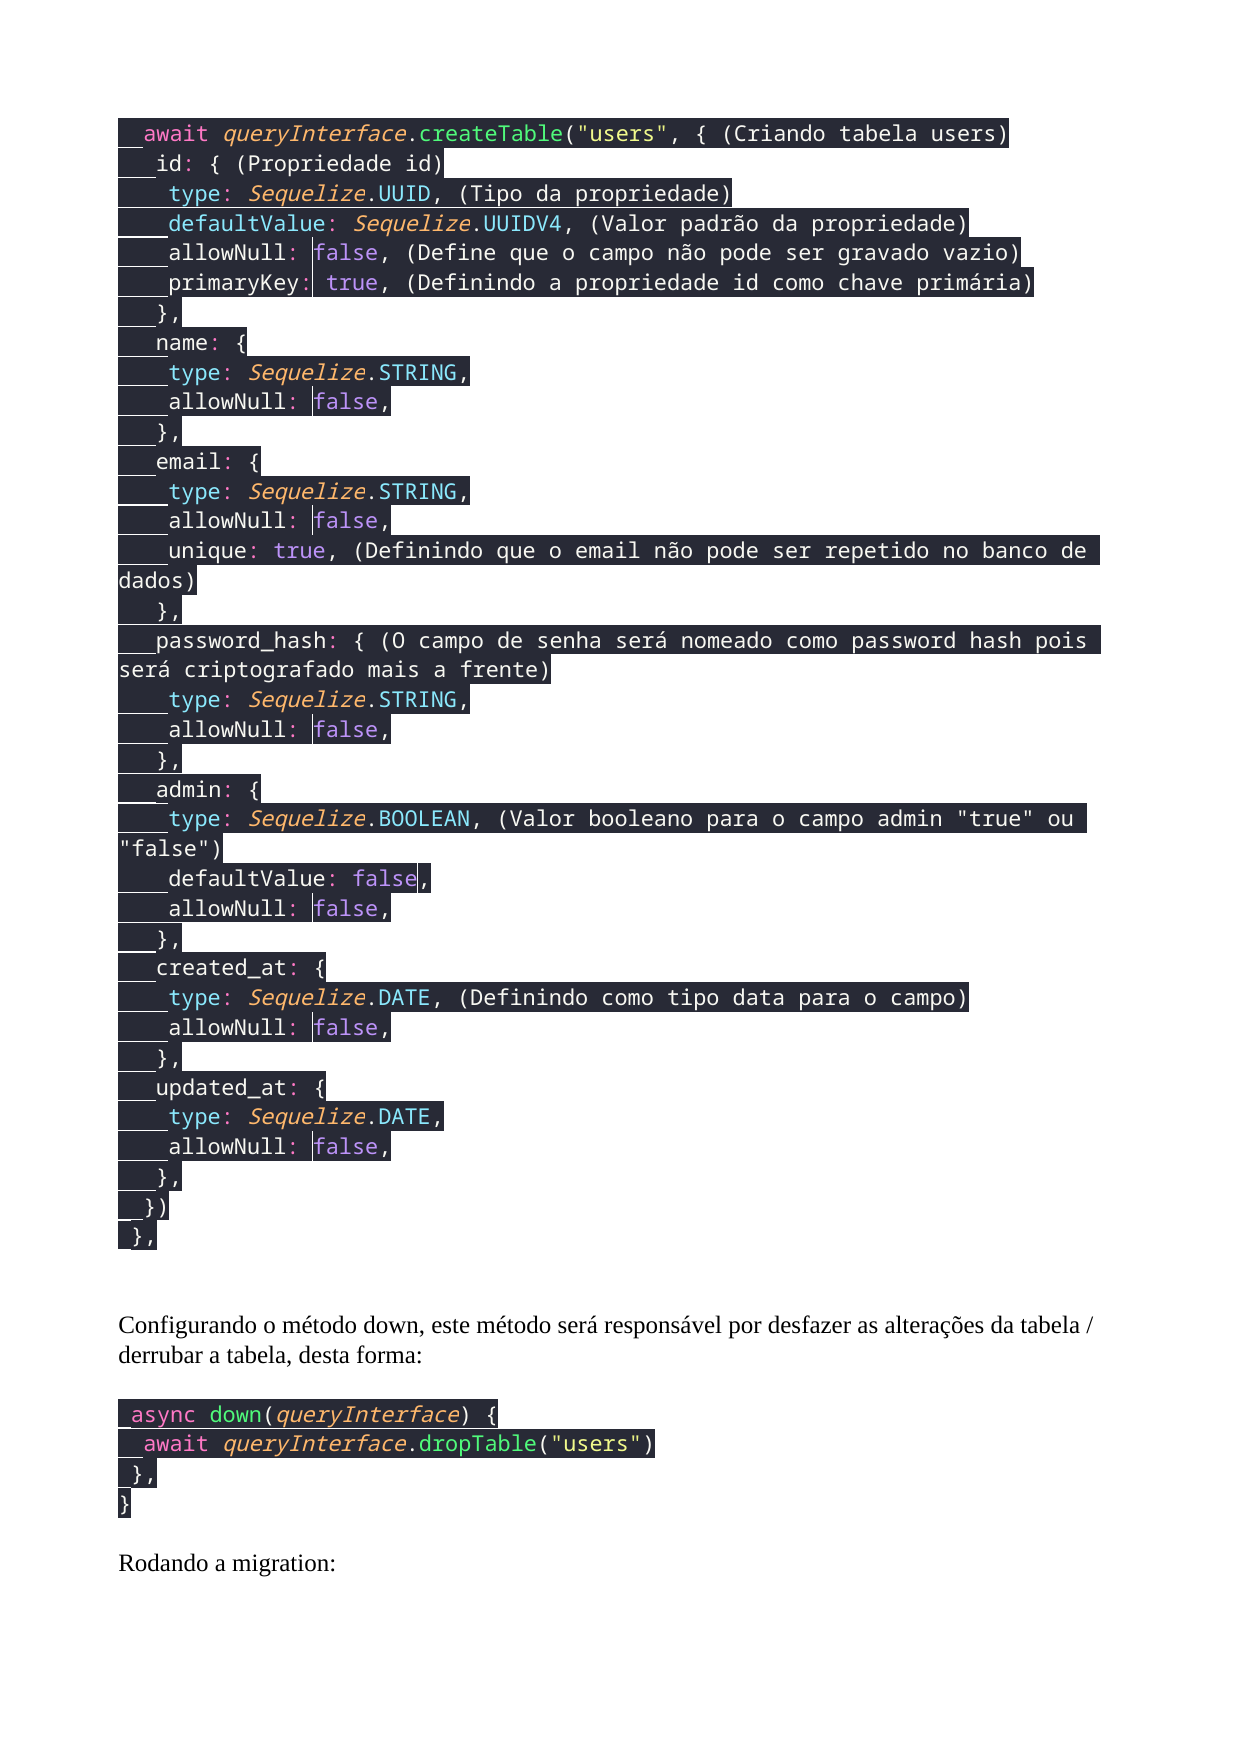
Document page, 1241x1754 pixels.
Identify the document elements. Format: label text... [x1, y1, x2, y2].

text type: Sequelize.DATE, (Definindo como tipo data para o campo) [118, 982, 1122, 1012]
text }, [118, 1042, 1122, 1071]
text password_hash: { (O campo de senha será nomeado como password hash pois será criptografado mais a frente) [118, 624, 1122, 684]
text allowNull: false, [118, 386, 1122, 416]
text } [118, 1488, 1122, 1518]
text Rodando a migration: [118, 1547, 1122, 1577]
text primaryKey: true, (Definindo a propriedade id como chave primária) [118, 267, 1122, 297]
text allowNull: false, [118, 1012, 1122, 1042]
text defaultValue: false, [118, 863, 1122, 893]
text async down(queryInterface) { [118, 1399, 1122, 1428]
text id: { (Propriedade id) [118, 148, 1122, 178]
text }, [118, 922, 1122, 952]
text created_at: { [118, 952, 1122, 982]
text }) [118, 1191, 1122, 1220]
text }, [118, 297, 1122, 327]
text type: Sequelize.DATE, [118, 1101, 1122, 1131]
text }, [118, 1458, 1122, 1488]
text allowNull: false, [118, 893, 1122, 922]
text allowNull: false, [118, 505, 1122, 535]
text type: Sequelize.STRING, [118, 356, 1122, 386]
text type: Sequelize.UUID, (Tipo da propriedade) [118, 178, 1122, 207]
text name: { [118, 327, 1122, 356]
text email: { [118, 446, 1122, 476]
text type: Sequelize.STRING, [118, 476, 1122, 505]
text }, [118, 416, 1122, 446]
text }, [118, 1220, 1122, 1250]
text type: Sequelize.STRING, [118, 684, 1122, 714]
text Configurando o método down, este método será responsável por desfazer as alterações da tabela / derrubar a tabela, desta forma: [118, 1309, 1122, 1369]
text }, [118, 595, 1122, 624]
text admin: { [118, 773, 1122, 803]
text unique: true, (Definindo que o email não pode ser repetido no banco de dados) [118, 535, 1122, 595]
text defaultValue: Sequelize.UUIDV4, (Valor padrão da propriedade) [118, 207, 1122, 237]
text allowNull: false, [118, 714, 1122, 744]
text updated_at: { [118, 1071, 1122, 1101]
text allowNull: false, (Define que o campo não pode ser gravado vazio) [118, 237, 1122, 267]
text allowNull: false, [118, 1131, 1122, 1161]
text type: Sequelize.BOOLEAN, (Valor booleano para o campo admin "true" ou "false") [118, 803, 1122, 863]
text }, [118, 744, 1122, 773]
text await queryInterface.dropTable("users") [118, 1428, 1122, 1458]
text }, [118, 1161, 1122, 1191]
text await queryInterface.createTable("users", { (Criando tabela users) [118, 118, 1122, 148]
